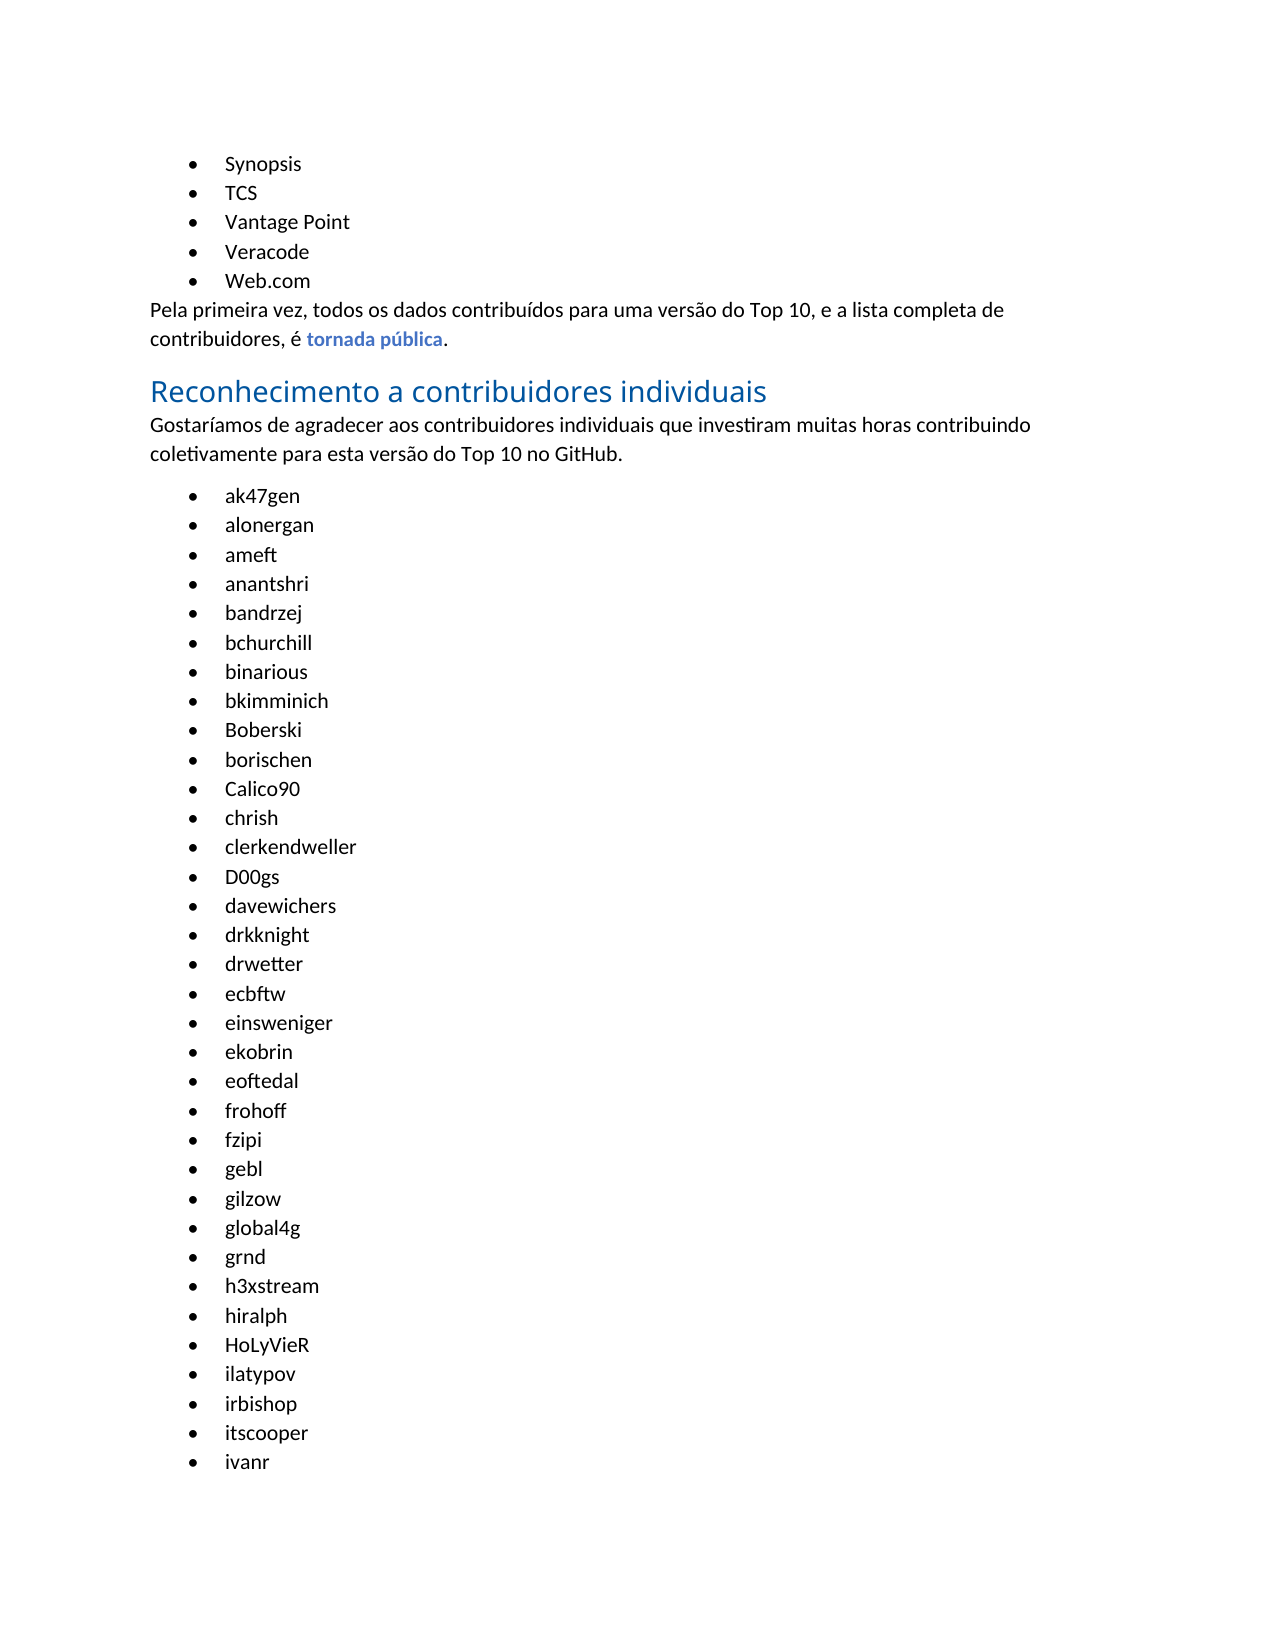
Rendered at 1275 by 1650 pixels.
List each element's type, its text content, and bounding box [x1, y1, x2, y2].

list fzipi [187, 1126, 1125, 1153]
list bandrzej [187, 599, 1125, 626]
list Calico90 [187, 775, 1125, 802]
list bchurchill [187, 629, 1125, 655]
list einsweniger [187, 1009, 1125, 1036]
list grnd [187, 1243, 1125, 1270]
list Synopsis [187, 150, 1125, 177]
list anantshri [187, 570, 1125, 597]
list frohoff [187, 1097, 1125, 1124]
list ecbftw [187, 980, 1125, 1007]
list irbishop [187, 1390, 1125, 1416]
list ivanr [187, 1448, 1125, 1475]
list ilatypov [187, 1360, 1125, 1387]
list drkknight [187, 921, 1125, 948]
list clerkendweller [187, 833, 1125, 860]
list davewichers [187, 892, 1125, 919]
list h3xstream [187, 1273, 1125, 1299]
list hiralph [187, 1302, 1125, 1328]
list eoftedal [187, 1068, 1125, 1094]
list drwetter [187, 951, 1125, 977]
list gebl [187, 1156, 1125, 1182]
list chrish [187, 804, 1125, 831]
list Vantage Point [187, 208, 1125, 235]
list itscooper [187, 1419, 1125, 1446]
list ekobrin [187, 1038, 1125, 1065]
list borischen [187, 746, 1125, 772]
text Gostaríamos de agradecer aos contribuidores individuais que investiram muitas horas contribuindo coletivamente para esta versão do Top 10 no GitHub. [150, 411, 1125, 467]
list HoLyVieR [187, 1331, 1125, 1358]
list gilzow [187, 1185, 1125, 1211]
list D00gs [187, 863, 1125, 889]
list bkimminich [187, 687, 1125, 714]
list Boberski [187, 716, 1125, 743]
list TCS [187, 179, 1125, 206]
list global4g [187, 1214, 1125, 1241]
text Pela primeira vez, todos os dados contribuídos para uma versão do Top 10, e a lista completa de contribuidores, é tornada pública. [150, 296, 1125, 352]
list ak47gen [187, 482, 1125, 509]
subtitle Reconhecimento a contribuidores individuais [150, 372, 1125, 411]
list Veracode [187, 238, 1125, 264]
list ameft [187, 541, 1125, 567]
list binarious [187, 658, 1125, 684]
list Web.com [187, 267, 1125, 294]
list alonergan [187, 512, 1125, 538]
